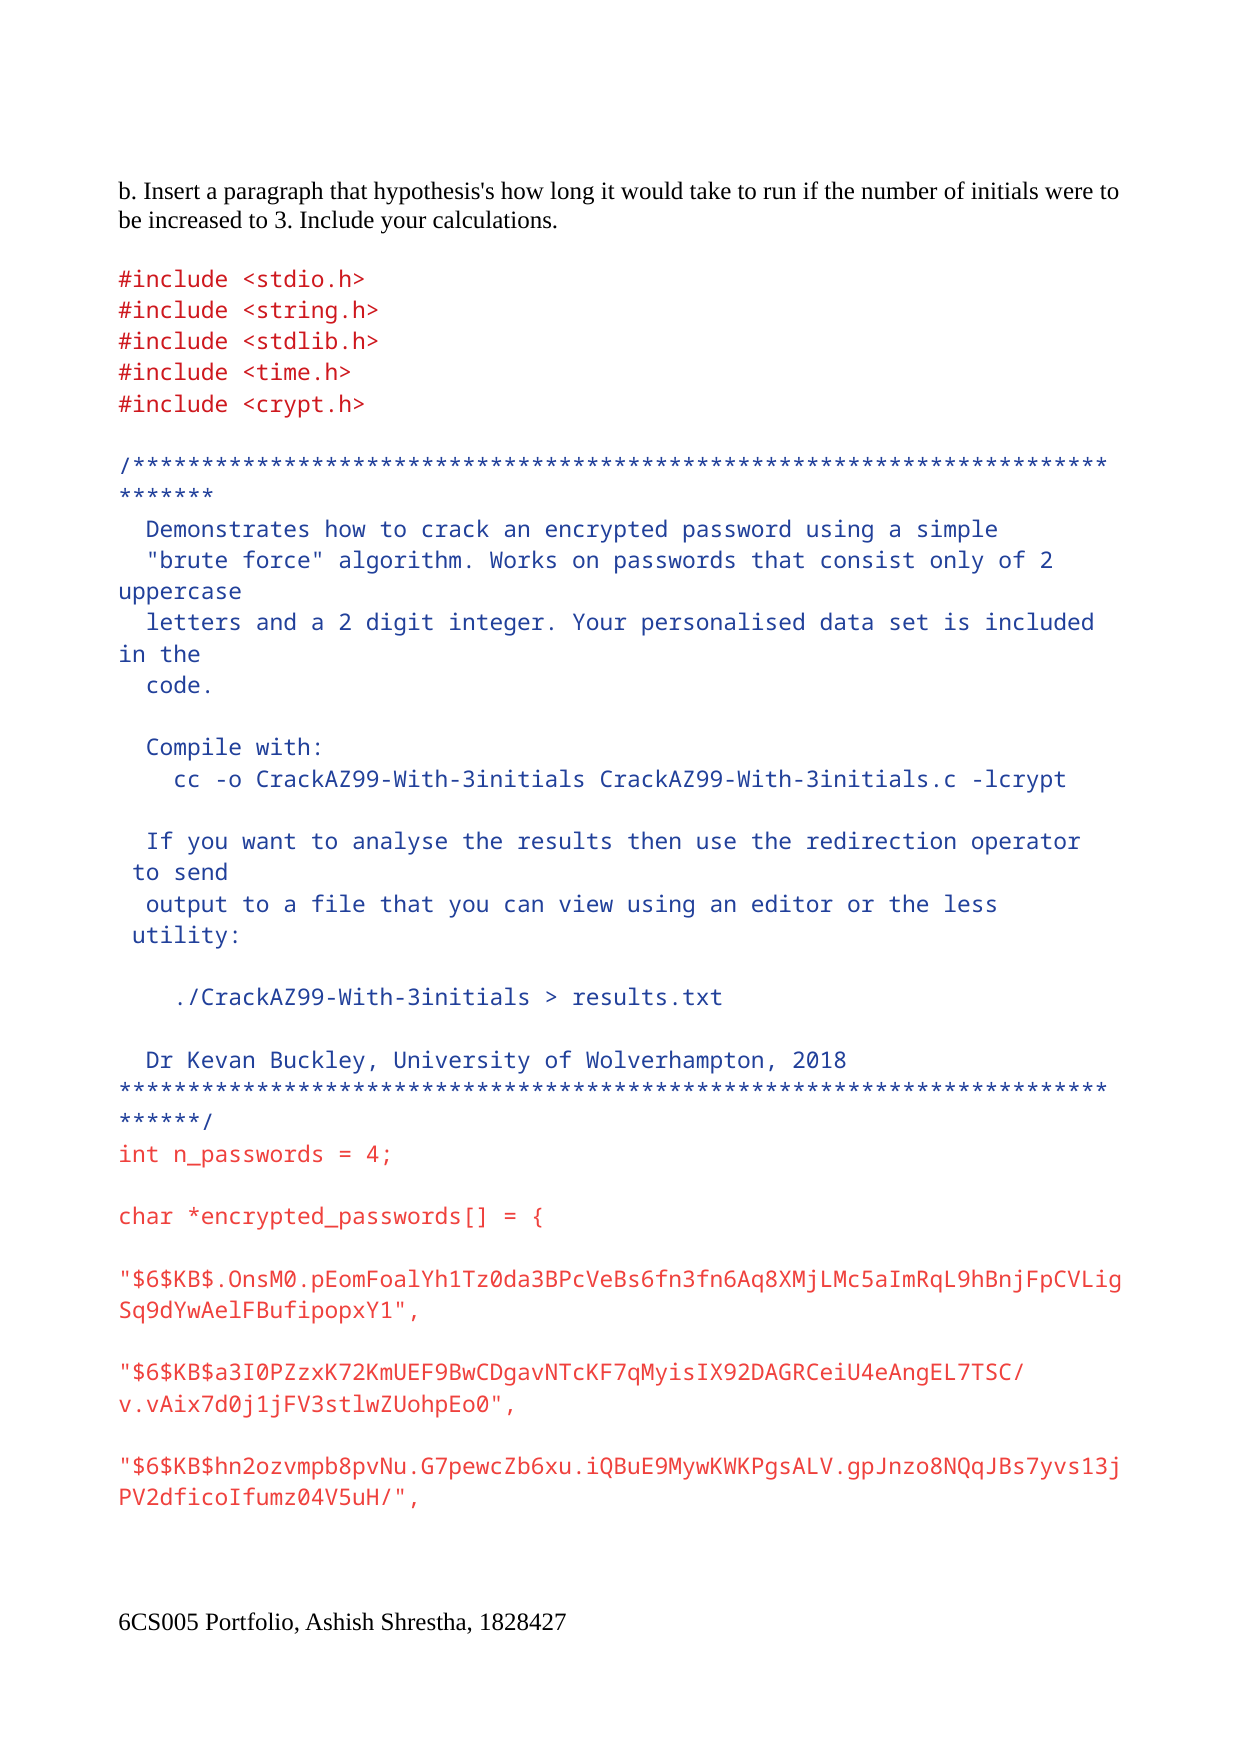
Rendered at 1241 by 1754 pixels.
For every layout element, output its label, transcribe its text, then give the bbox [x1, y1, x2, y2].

text cc -o CrackAZ99-With-3initials CrackAZ99-With-3initials.c -lcrypt [118, 763, 1122, 794]
text ************************************************************************ [118, 1075, 1122, 1106]
text b. Insert a paragraph that hypothesis's how long it would take to run if the number of initials were to be increased to 3. Include your calculations. [118, 176, 1122, 234]
text to send [118, 856, 1122, 888]
text uppercase [118, 575, 1122, 606]
text ./CrackAZ99-With-3initials > results.txt [118, 981, 1122, 1013]
text code. [118, 669, 1122, 700]
text int n_passwords = 4; [118, 1138, 1122, 1169]
text Dr Kevan Buckley, University of Wolverhampton, 2018 [118, 1044, 1122, 1075]
text #include <crypt.h> [118, 388, 1122, 419]
text #include <string.h> [118, 294, 1122, 325]
text Demonstrates how to crack an encrypted password using a simple [118, 513, 1122, 544]
text If you want to analyse the results then use the redirection operator [118, 825, 1122, 856]
text utility: [118, 919, 1122, 950]
text "brute force" algorithm. Works on passwords that consist only of 2 [118, 544, 1122, 575]
text char *encrypted_passwords[] = { [118, 1200, 1122, 1231]
text #include <stdlib.h> [118, 325, 1122, 356]
text "$6$KB$hn2ozvmpb8pvNu.G7pewcZb6xu.iQBuE9MywKWKPgsALV.gpJnzo8NQqJBs7yvs13jPV2dficoIfumz04V5uH/", [118, 1450, 1122, 1513]
text Compile with: [118, 731, 1122, 763]
text output to a file that you can view using an editor or the less [118, 888, 1122, 919]
text letters and a 2 digit integer. Your personalised data set is included [118, 606, 1122, 638]
text ******* [118, 481, 1122, 513]
text #include <stdio.h> [118, 263, 1122, 294]
text #include <time.h> [118, 356, 1122, 388]
text in the [118, 638, 1122, 669]
text ******/ [118, 1106, 1122, 1138]
text /*********************************************************************** [118, 450, 1122, 481]
text "$6$KB$.OnsM0.pEomFoalYh1Tz0da3BPcVeBs6fn3fn6Aq8XMjLMc5aImRqL9hBnjFpCVLigSq9dYwAelFBufipopxY1", [118, 1263, 1122, 1325]
text "$6$KB$a3I0PZzxK72KmUEF9BwCDgavNTcKF7qMyisIX92DAGRCeiU4eAngEL7TSC/v.vAix7d0j1jFV3stlwZUohpEo0", [118, 1356, 1122, 1419]
